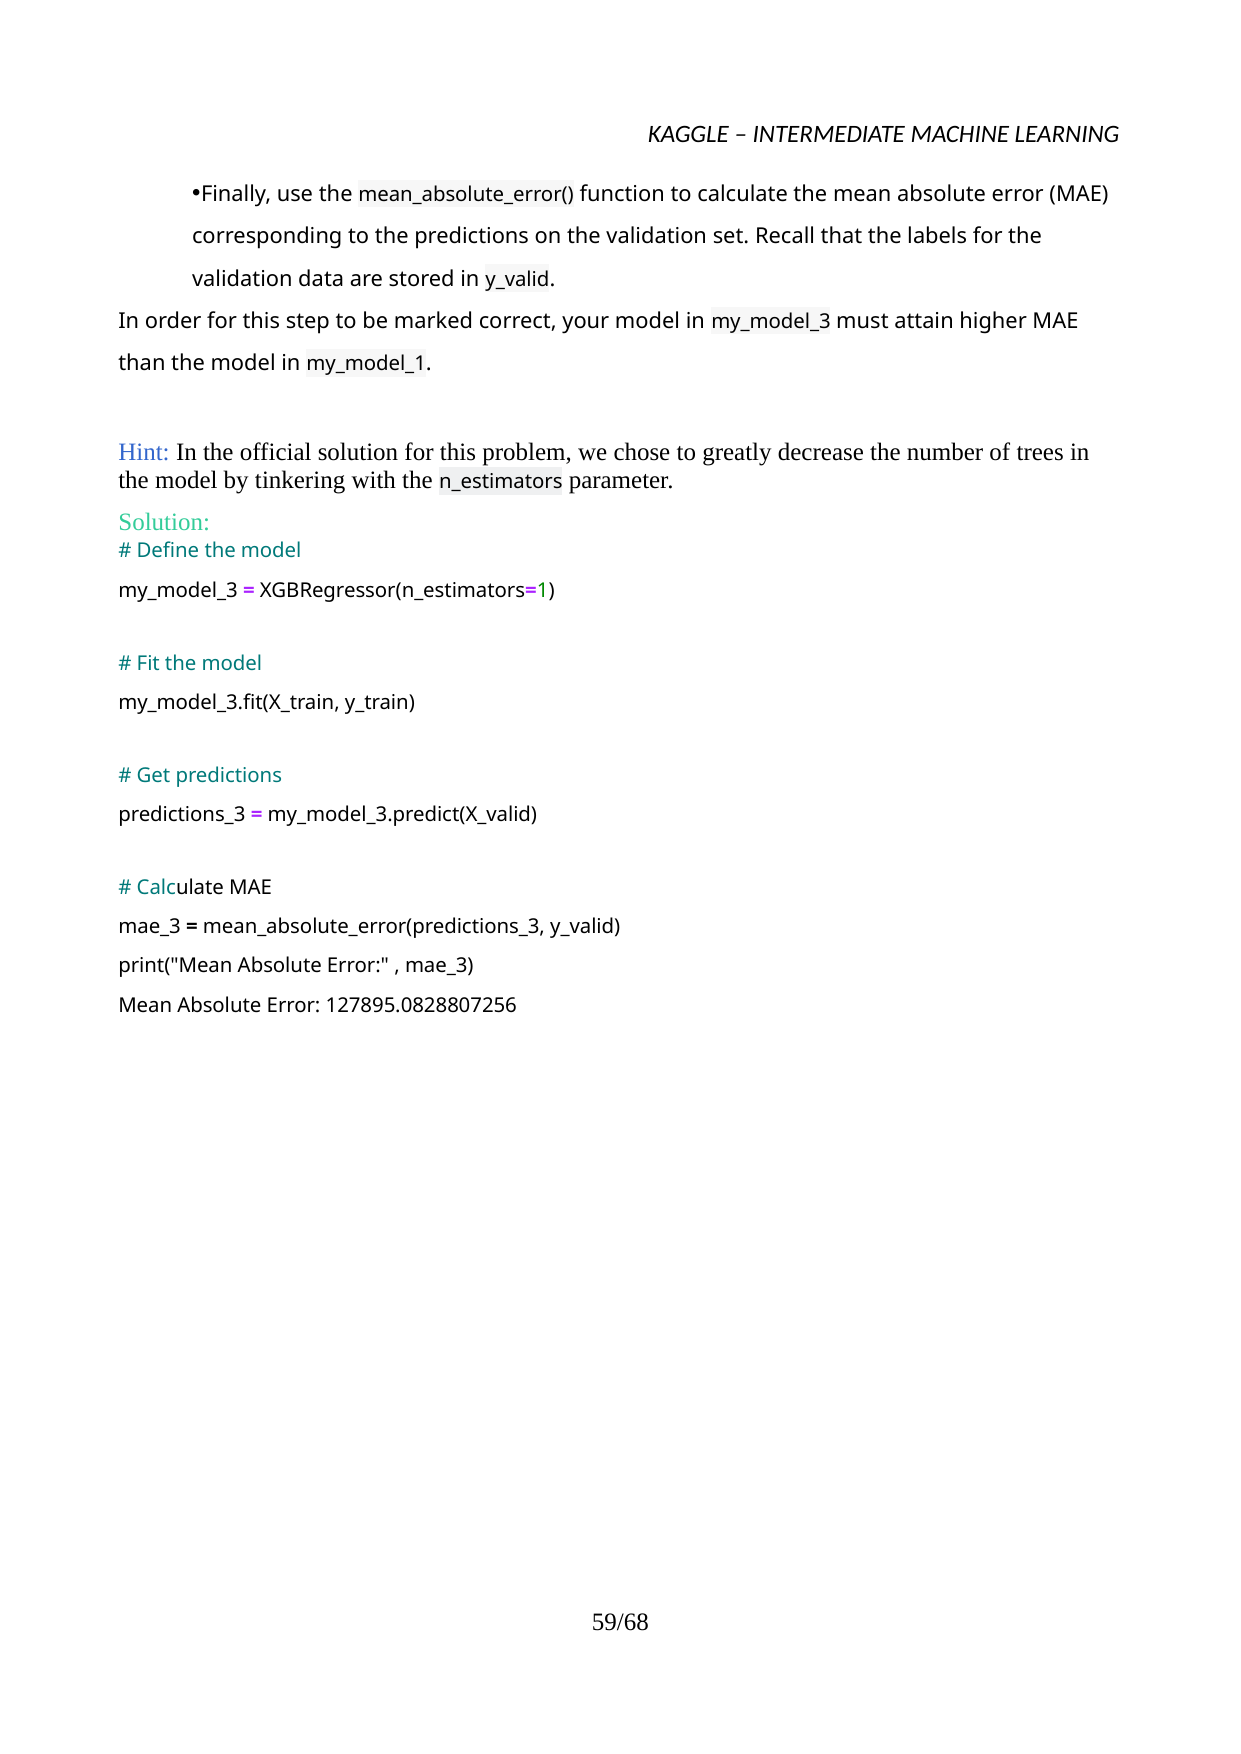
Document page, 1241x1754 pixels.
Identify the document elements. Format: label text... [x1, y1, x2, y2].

text # Get predictions [118, 760, 1122, 788]
text predictions_3 = my_model_3.predict(X_valid) [118, 799, 1122, 827]
text print("Mean Absolute Error:" , mae_3) [118, 951, 1122, 979]
text In order for this step to be marked correct, your model in my_model_3 must attain higher MAE than the model in my_model_1. [118, 305, 1122, 377]
text Mean Absolute Error: 127895.0828807256 [118, 990, 1122, 1018]
text # Fit the model [118, 648, 1122, 676]
text my_model_3.fit(X_train, y_train) [118, 687, 1122, 715]
text # Define the model [118, 536, 1122, 564]
text my_model_3 = XGBRegressor(n_estimators=1) [118, 575, 1122, 603]
text Solution: [118, 507, 1122, 536]
list Finally, use the mean_absolute_error() function to calculate the mean absolute error (MAE) corresponding to the predictions on the validation set. Recall that the labels for the validation data are stored in y_valid. [118, 178, 1122, 292]
text # Calculate MAE [118, 872, 1122, 900]
text mae_3 = mean_absolute_error(predictions_3, y_valid) [118, 912, 1122, 939]
text Hint: In the official solution for this problem, we chose to greatly decrease the number of trees in the model by tinkering with the n_estimators parameter. [118, 437, 1122, 495]
